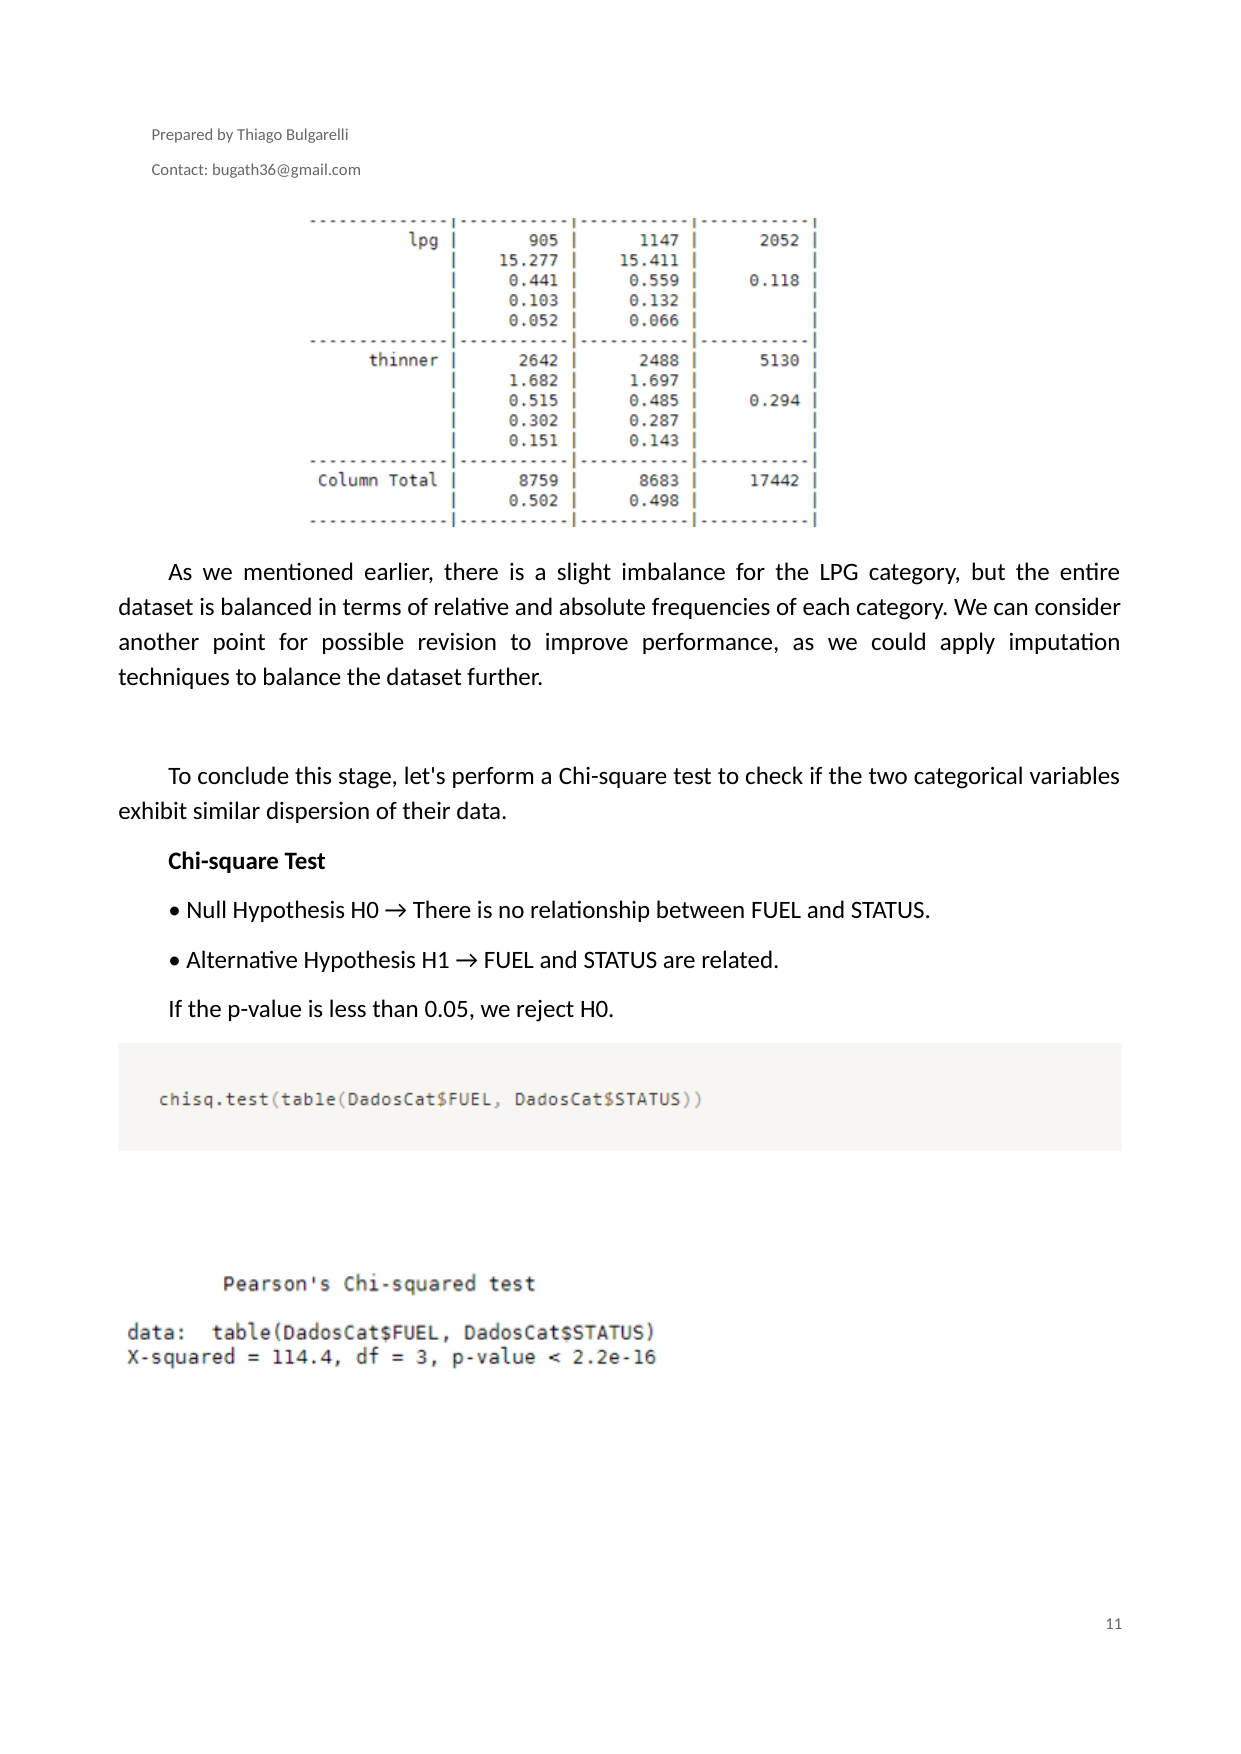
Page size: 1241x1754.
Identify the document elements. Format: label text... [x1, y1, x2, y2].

picture [303, 218, 818, 527]
text • Null Hypothesis H0 → There is no relationship between FUEL and STATUS. [118, 894, 1122, 925]
text To conclude this stage, let's perform a Chi-square test to check if the two categorical variables exhibit similar dispersion of their data. [118, 760, 1122, 826]
text • Alternative Hypothesis H1 → FUEL and STATUS are related. [118, 944, 1122, 974]
text Chi-square Test [118, 845, 1122, 875]
text As we mentioned earlier, there is a slight imbalance for the LPG category, but the entire dataset is balanced in terms of relative and absolute frequencies of each category. We can consider another point for possible revision to improve performance, as we could apply imputation techniques to balance the dataset further. [118, 556, 1122, 692]
text If the p-value is less than 0.05, we reject H0. [118, 994, 1122, 1024]
picture [118, 1254, 1123, 1371]
picture [118, 1043, 1123, 1151]
